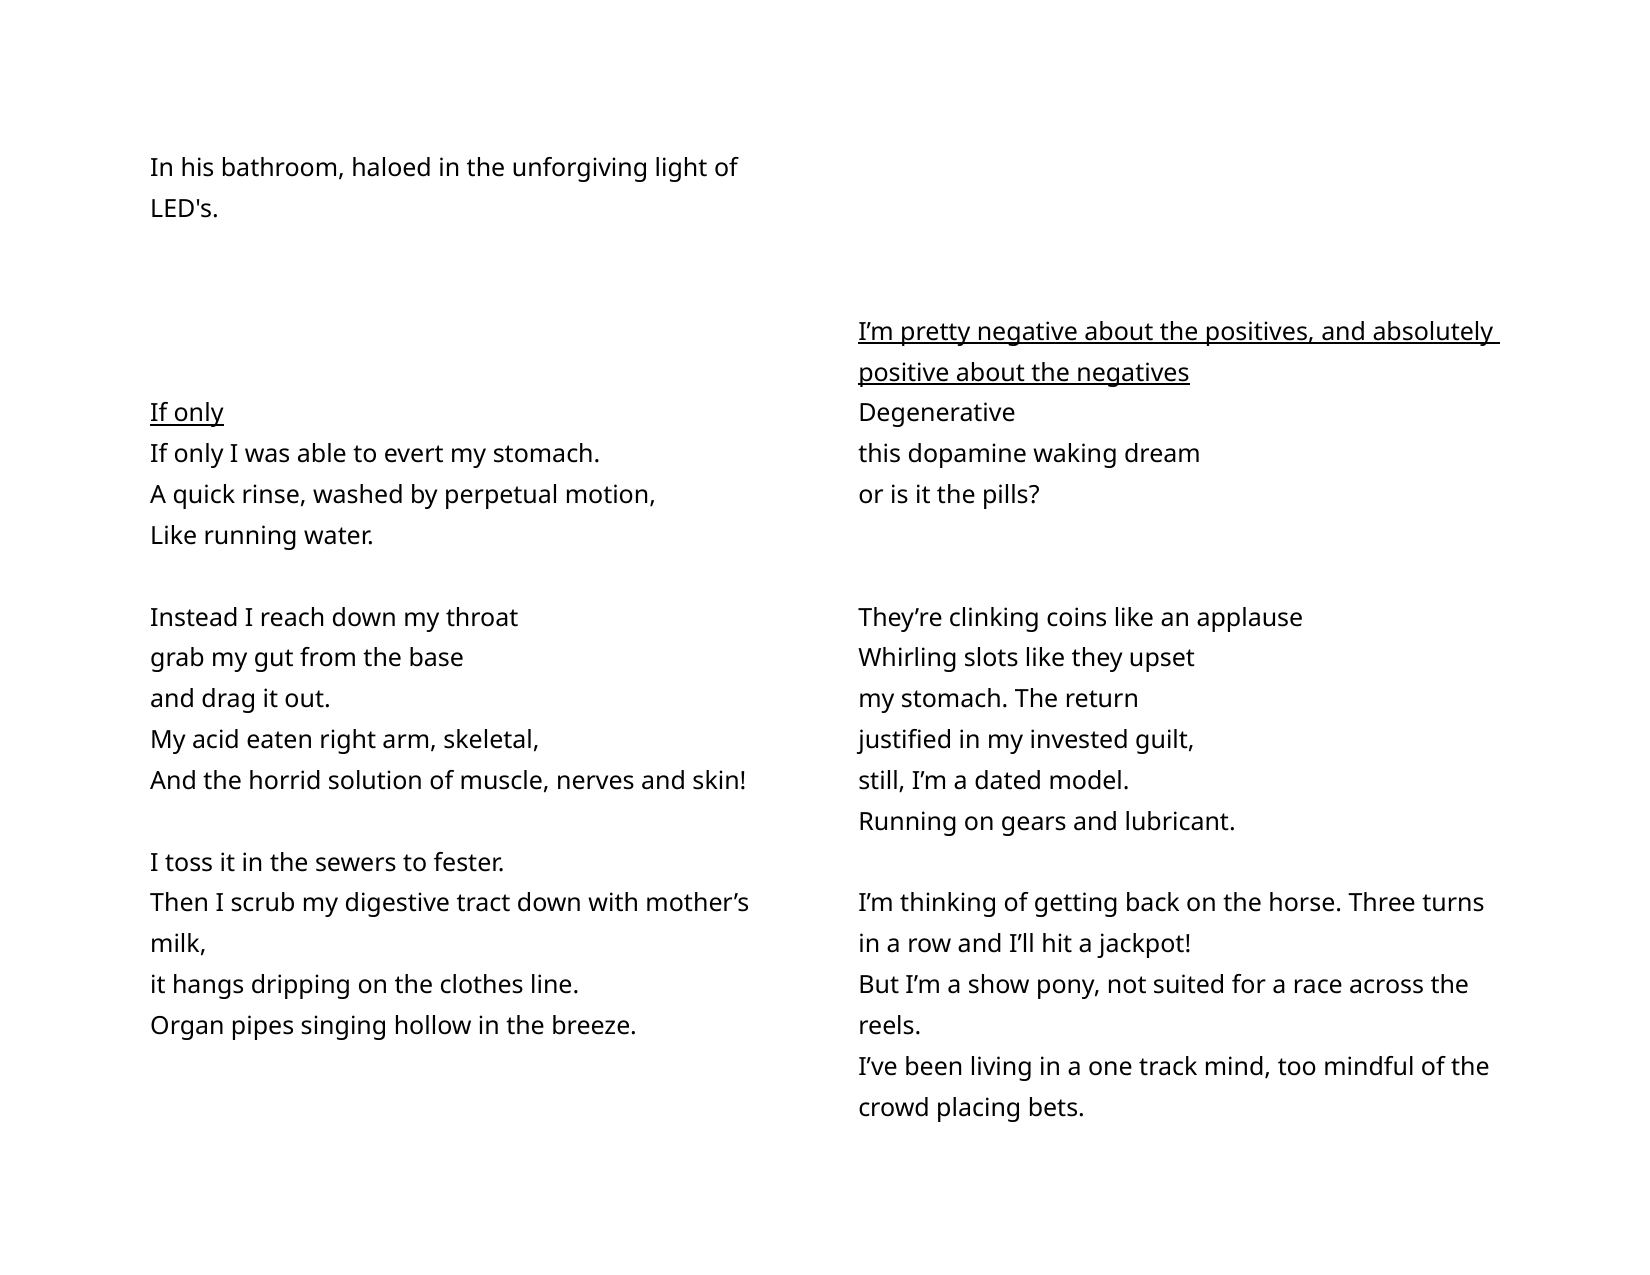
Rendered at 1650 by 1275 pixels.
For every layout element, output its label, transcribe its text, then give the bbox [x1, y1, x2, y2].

text positive about the negatives [858, 344, 1500, 388]
text my stomach. The return [858, 681, 1500, 715]
text I’m pretty negative about the positives, and absolutely [858, 313, 1500, 342]
text And the horrid solution of muscle, nerves and skin! [150, 762, 792, 797]
text My acid eaten right arm, skeletal, [150, 722, 792, 756]
text or is it the pills? [858, 477, 1500, 511]
text still, I’m a dated model. [858, 762, 1500, 797]
text Then I scrub my digestive tract down with mother’s milk, [150, 885, 792, 960]
text Organ pipes singing hollow in the breeze. [150, 1007, 792, 1042]
text this dopamine waking dream [858, 436, 1500, 470]
text it hangs dripping on the clothes line. [150, 967, 792, 1001]
text justified in my invested guilt, [858, 722, 1500, 756]
text They’re clinking coins like an applause [858, 599, 1500, 633]
text Instead I reach down my throat [150, 599, 792, 633]
text Running on gears and lubricant. [858, 803, 1500, 837]
text grab my gut from the base [150, 640, 792, 674]
text I’m thinking of getting back on the horse. Three turns in a row and I’ll hit a jackpot! [858, 885, 1500, 960]
text I’ve been living in a one track mind, too mindful of the crowd placing bets. [858, 1048, 1500, 1123]
text Like running water. [150, 517, 792, 552]
text If only I was able to evert my stomach. [150, 436, 792, 470]
text I toss it in the sewers to fester. [150, 844, 792, 878]
text Degenerative [858, 395, 1500, 429]
text If only [150, 395, 792, 429]
text Whirling slots like they upset [858, 640, 1500, 674]
text and drag it out. [150, 681, 792, 715]
text In his bathroom, haloed in the unforgiving light of LED's. [150, 150, 792, 225]
text A quick rinse, washed by perpetual motion, [150, 477, 792, 511]
text But I’m a show pony, not suited for a race across the reels. [858, 967, 1500, 1042]
